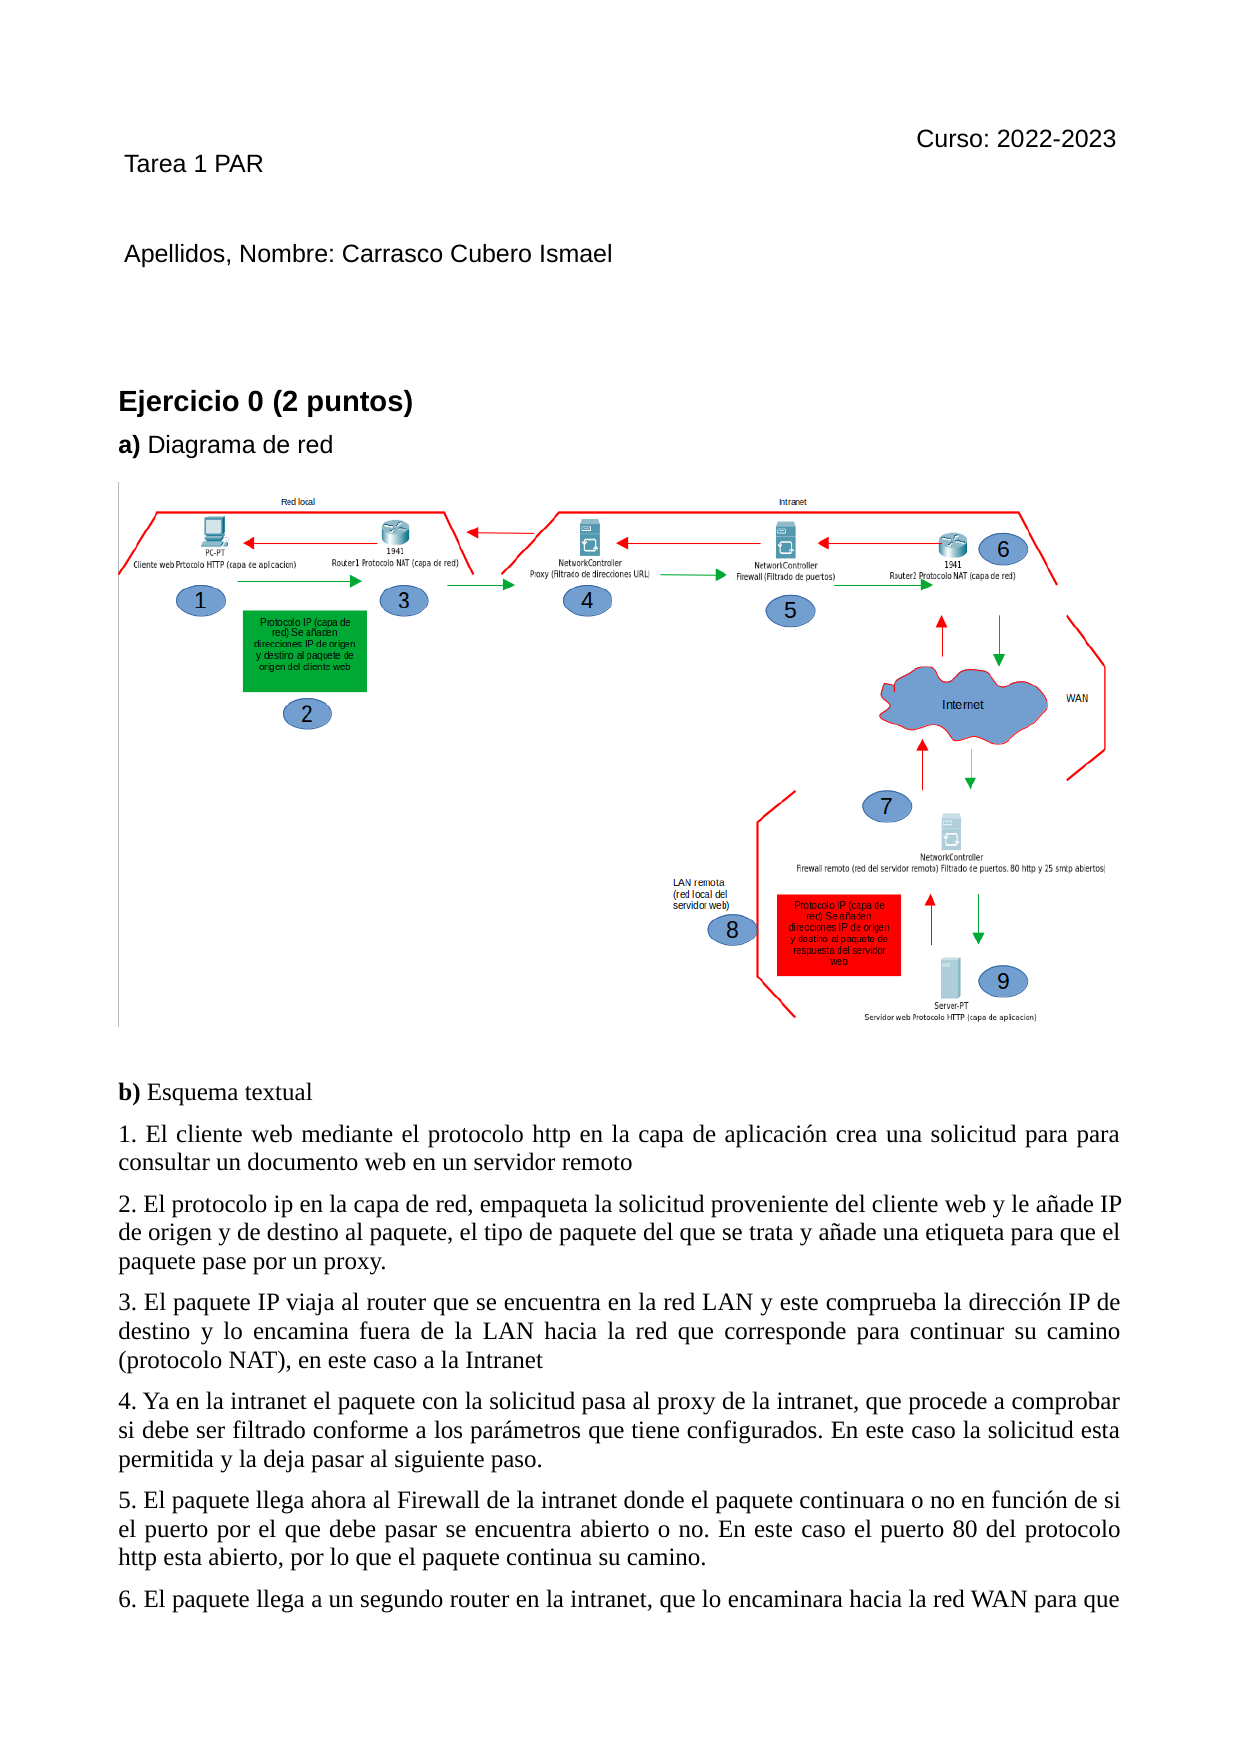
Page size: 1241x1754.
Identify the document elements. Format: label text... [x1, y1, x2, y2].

picture [118, 471, 1123, 1037]
text 3. El paquete IP viaja al router que se encuentra en la red LAN y este comprueba la dirección IP de destino y lo encamina fuera de la LAN hacia la red que corresponde para continuar su camino (protocolo NAT), en este caso a la Intranet [118, 1287, 1122, 1374]
text 1. El cliente web mediante el protocolo http en la capa de aplicación crea una solicitud para para consultar un documento web en un servidor remoto [118, 1119, 1122, 1176]
text a) Diagrama de red [118, 430, 1122, 459]
text 5. El paquete llega ahora al Firewall de la intranet donde el paquete continuara o no en función de si el puerto por el que debe pasar se encuentra abierto o no. En este caso el puerto 80 del protocolo http esta abierto, por lo que el paquete continua su camino. [118, 1485, 1122, 1571]
text 6. El paquete llega a un segundo router en la intranet, que lo encaminara hacia la red WAN para que [118, 1584, 1122, 1612]
text 2. El protocolo ip en la capa de red, empaqueta la solicitud proveniente del cliente web y le añade IP de origen y de destino al paquete, el tipo de paquete del que se trata y añade una etiqueta para que el paquete pase por un proxy. [118, 1189, 1122, 1275]
text b) Esquema textual [118, 1077, 1122, 1106]
subtitle Ejercicio 0 (2 puntos) [118, 384, 1122, 418]
text 4. Ya en la intranet el paquete con la solicitud pasa al proxy de la intranet, que procede a comprobar si debe ser filtrado conforme a los parámetros que tiene configurados. En este caso la solicitud esta permitida y la deja pasar al siguiente paso. [118, 1386, 1122, 1472]
